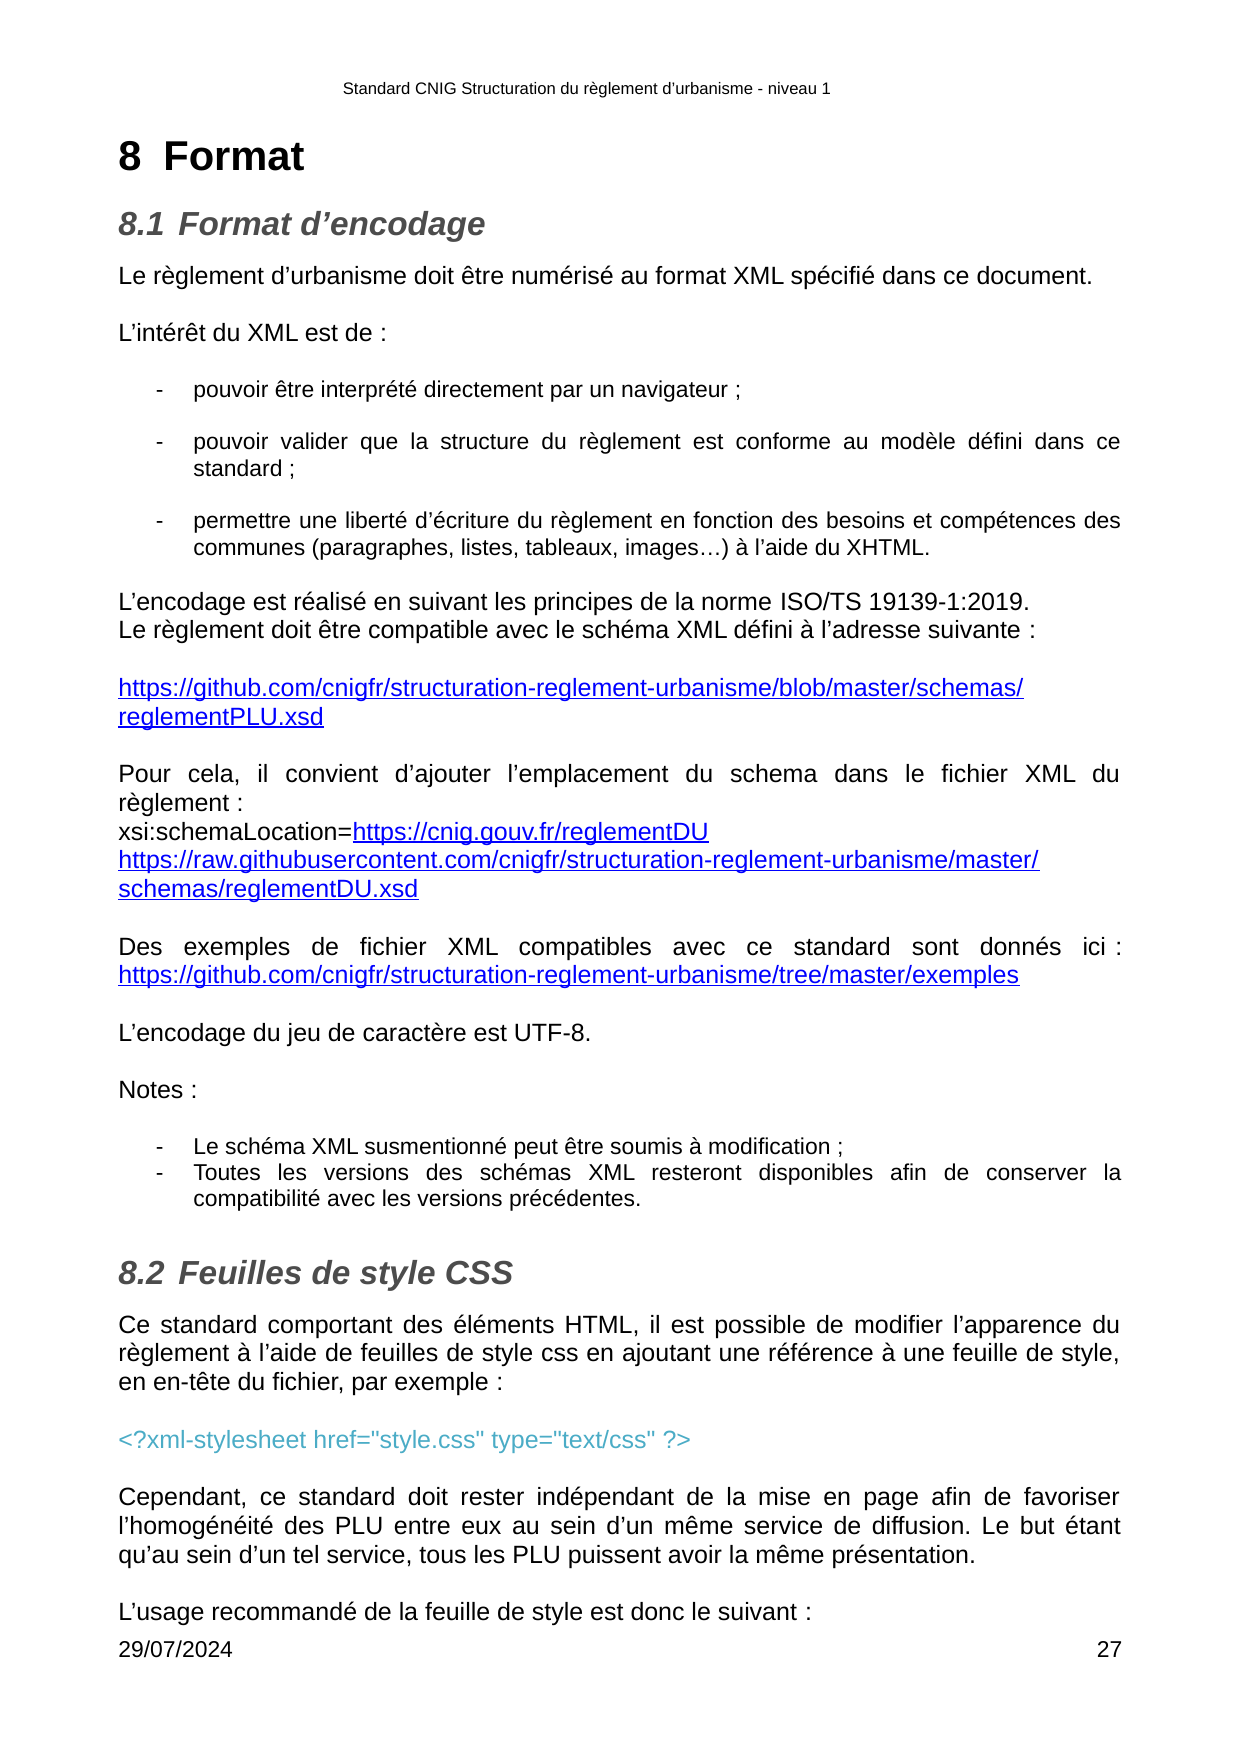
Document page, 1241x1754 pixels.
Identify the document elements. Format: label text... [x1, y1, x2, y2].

subtitle Format [118, 131, 1122, 179]
text Le règlement d’urbanisme doit être numérisé au format XML spécifié dans ce document. [118, 261, 1122, 289]
text <?xml-stylesheet href="style.css" type="text/css" ?> [118, 1425, 1122, 1453]
subtitle Format d’encodage [118, 204, 1122, 242]
list pouvoir être interprété directement par un navigateur ; [156, 376, 1122, 402]
list Le schéma XML susmentionné peut être soumis à modification ; [156, 1133, 1122, 1159]
list pouvoir valider que la structure du règlement est conforme au modèle défini dans ce standard ; [156, 428, 1122, 481]
text Pour cela, il convient d’ajouter l’emplacement du schema dans le fichier XML du règlement : [118, 759, 1122, 816]
text L’encodage du jeu de caractère est UTF-8. [118, 1018, 1122, 1046]
text Le règlement doit être compatible avec le schéma XML défini à l’adresse suivante : [118, 615, 1122, 644]
text L’intérêt du XML est de : [118, 318, 1122, 347]
subtitle Feuilles de style CSS [118, 1253, 1122, 1291]
text Notes : [118, 1075, 1122, 1104]
text xsi:schemaLocation=https://cnig.gouv.fr/reglementDU https://raw.githubusercontent.com/cnigfr/structuration-reglement-urbanisme/master/schemas/reglementDU.xsd [118, 816, 1122, 903]
list Toutes les versions des schémas XML resteront disponibles afin de conserver la compatibilité avec les versions précédentes. [156, 1159, 1122, 1212]
text https://github.com/cnigfr/structuration-reglement-urbanisme/blob/master/schemas/reglementPLU.xsd [118, 673, 1122, 730]
text L’usage recommandé de la feuille de style est donc le suivant : [118, 1597, 1122, 1626]
text Cependant, ce standard doit rester indépendant de la mise en page afin de favoriser l’homogénéité des PLU entre eux au sein d’un même service de diffusion. Le but étant qu’au sein d’un tel service, tous les PLU puissent avoir la même présentation. [118, 1482, 1122, 1568]
list permettre une liberté d’écriture du règlement en fonction des besoins et compétences des communes (paragraphes, listes, tableaux, images…) à l’aide du XHTML. [156, 507, 1122, 560]
text Des exemples de fichier XML compatibles avec ce standard sont donnés ici : https://github.com/cnigfr/structuration-reglement-urbanisme/tree/master/exemples [118, 931, 1122, 989]
text L’encodage est réalisé en suivant les principes de la norme ISO/TS 19139-1:2019. [118, 586, 1122, 615]
text Ce standard comportant des éléments HTML, il est possible de modifier l’apparence du règlement à l’aide de feuilles de style css en ajoutant une référence à une feuille de style, en en-tête du fichier, par exemple : [118, 1310, 1122, 1396]
